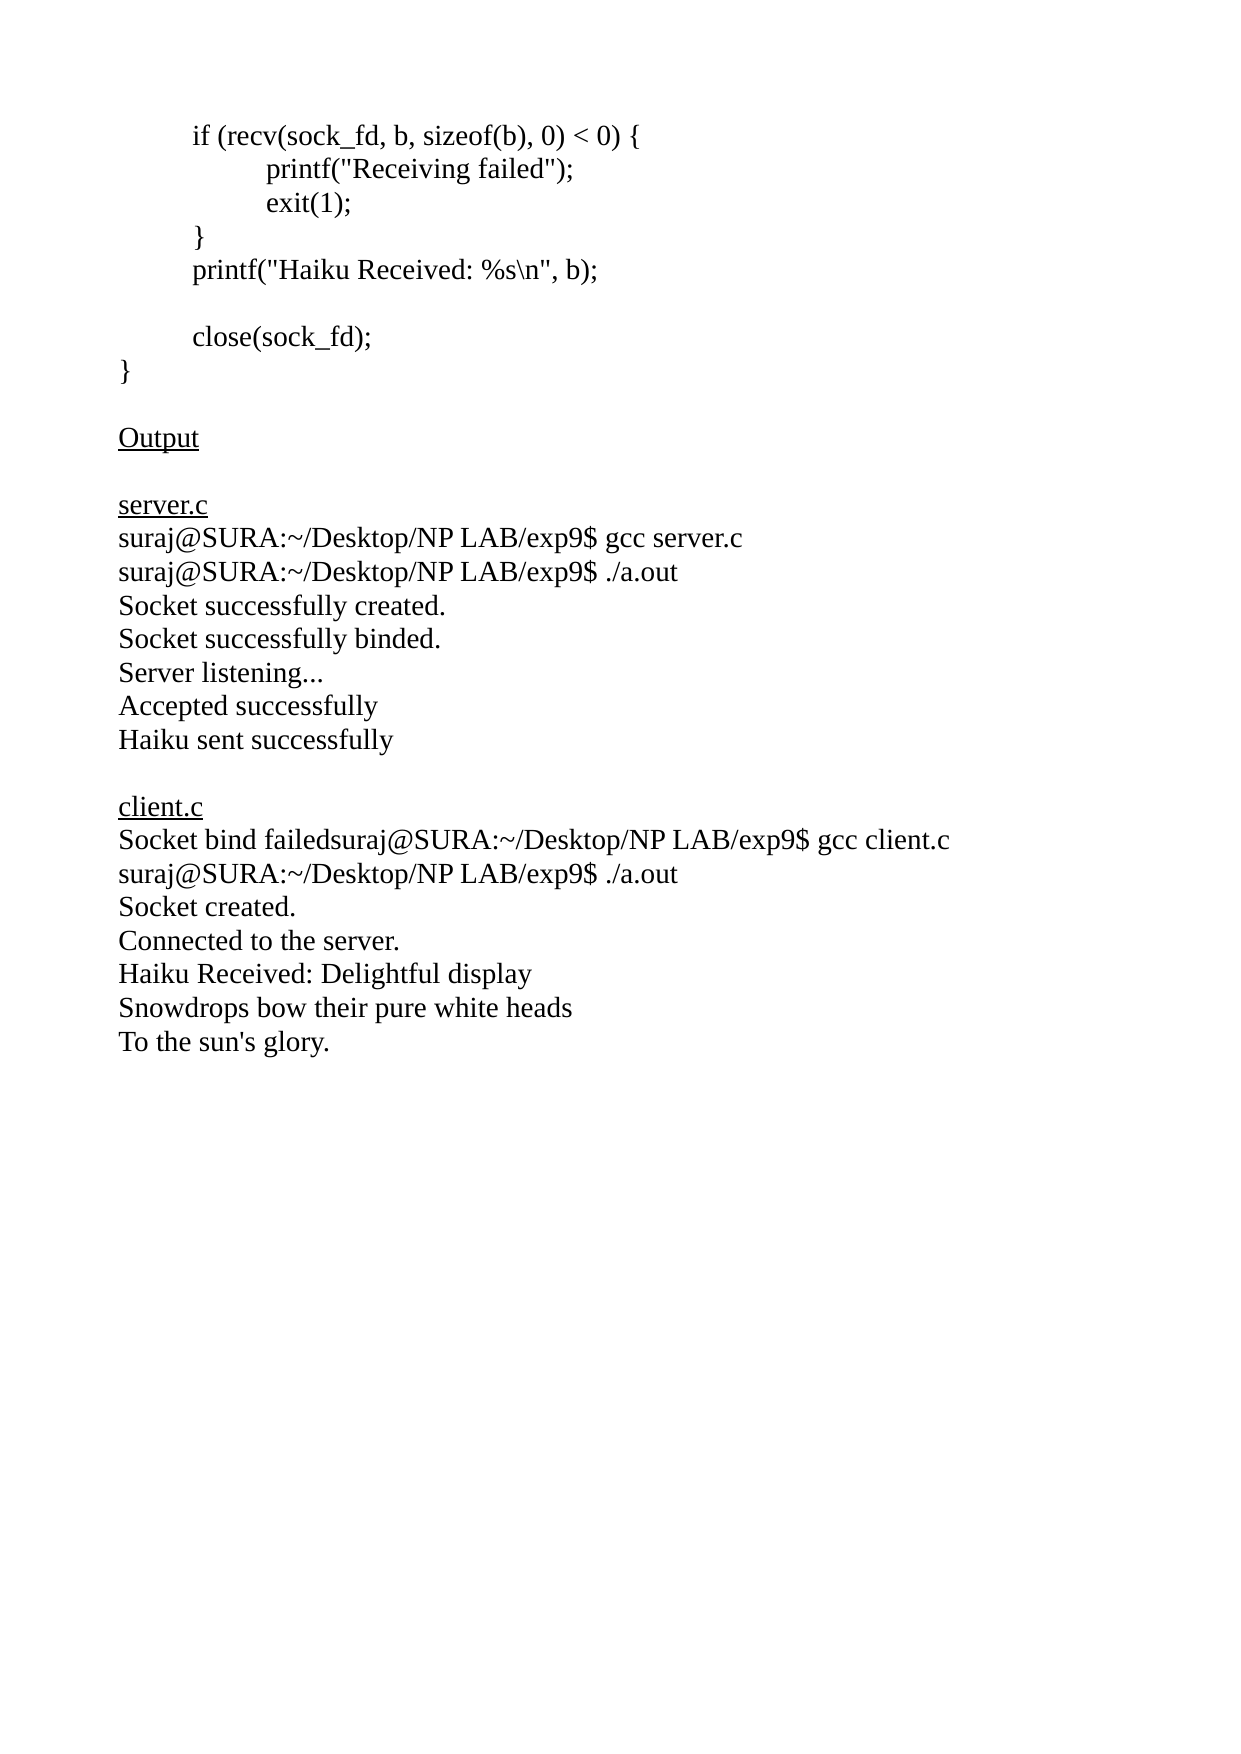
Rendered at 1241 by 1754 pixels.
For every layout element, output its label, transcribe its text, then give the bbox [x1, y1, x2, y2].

text Accepted successfully [118, 688, 1122, 722]
text Snowdrops bow their pure white heads [118, 990, 1122, 1024]
text Server listening... [118, 655, 1122, 688]
text server.c [118, 487, 1122, 521]
text } [118, 219, 1122, 252]
text suraj@SURA:~/Desktop/NP LAB/exp9$ gcc server.c [118, 521, 1122, 554]
text } [118, 353, 1122, 386]
text Socket successfully created. [118, 588, 1122, 621]
text Socket successfully binded. [118, 621, 1122, 655]
text client.c [118, 789, 1122, 822]
text Socket created. [118, 889, 1122, 923]
text close(sock_fd); [118, 319, 1122, 353]
text if (recv(sock_fd, b, sizeof(b), 0) < 0) { [118, 118, 1122, 152]
text printf("Haiku Received: %s\n", b); [118, 252, 1122, 286]
text Connected to the server. [118, 923, 1122, 957]
text To the sun's glory. [118, 1024, 1122, 1057]
text printf("Receiving failed"); [118, 152, 1122, 185]
text Haiku Received: Delightful display [118, 957, 1122, 990]
text Socket bind failedsuraj@SURA:~/Desktop/NP LAB/exp9$ gcc client.c [118, 822, 1122, 856]
text exit(1); [118, 185, 1122, 219]
text Output [118, 420, 1122, 453]
text suraj@SURA:~/Desktop/NP LAB/exp9$ ./a.out [118, 554, 1122, 588]
text Haiku sent successfully [118, 722, 1122, 755]
text suraj@SURA:~/Desktop/NP LAB/exp9$ ./a.out [118, 856, 1122, 889]
